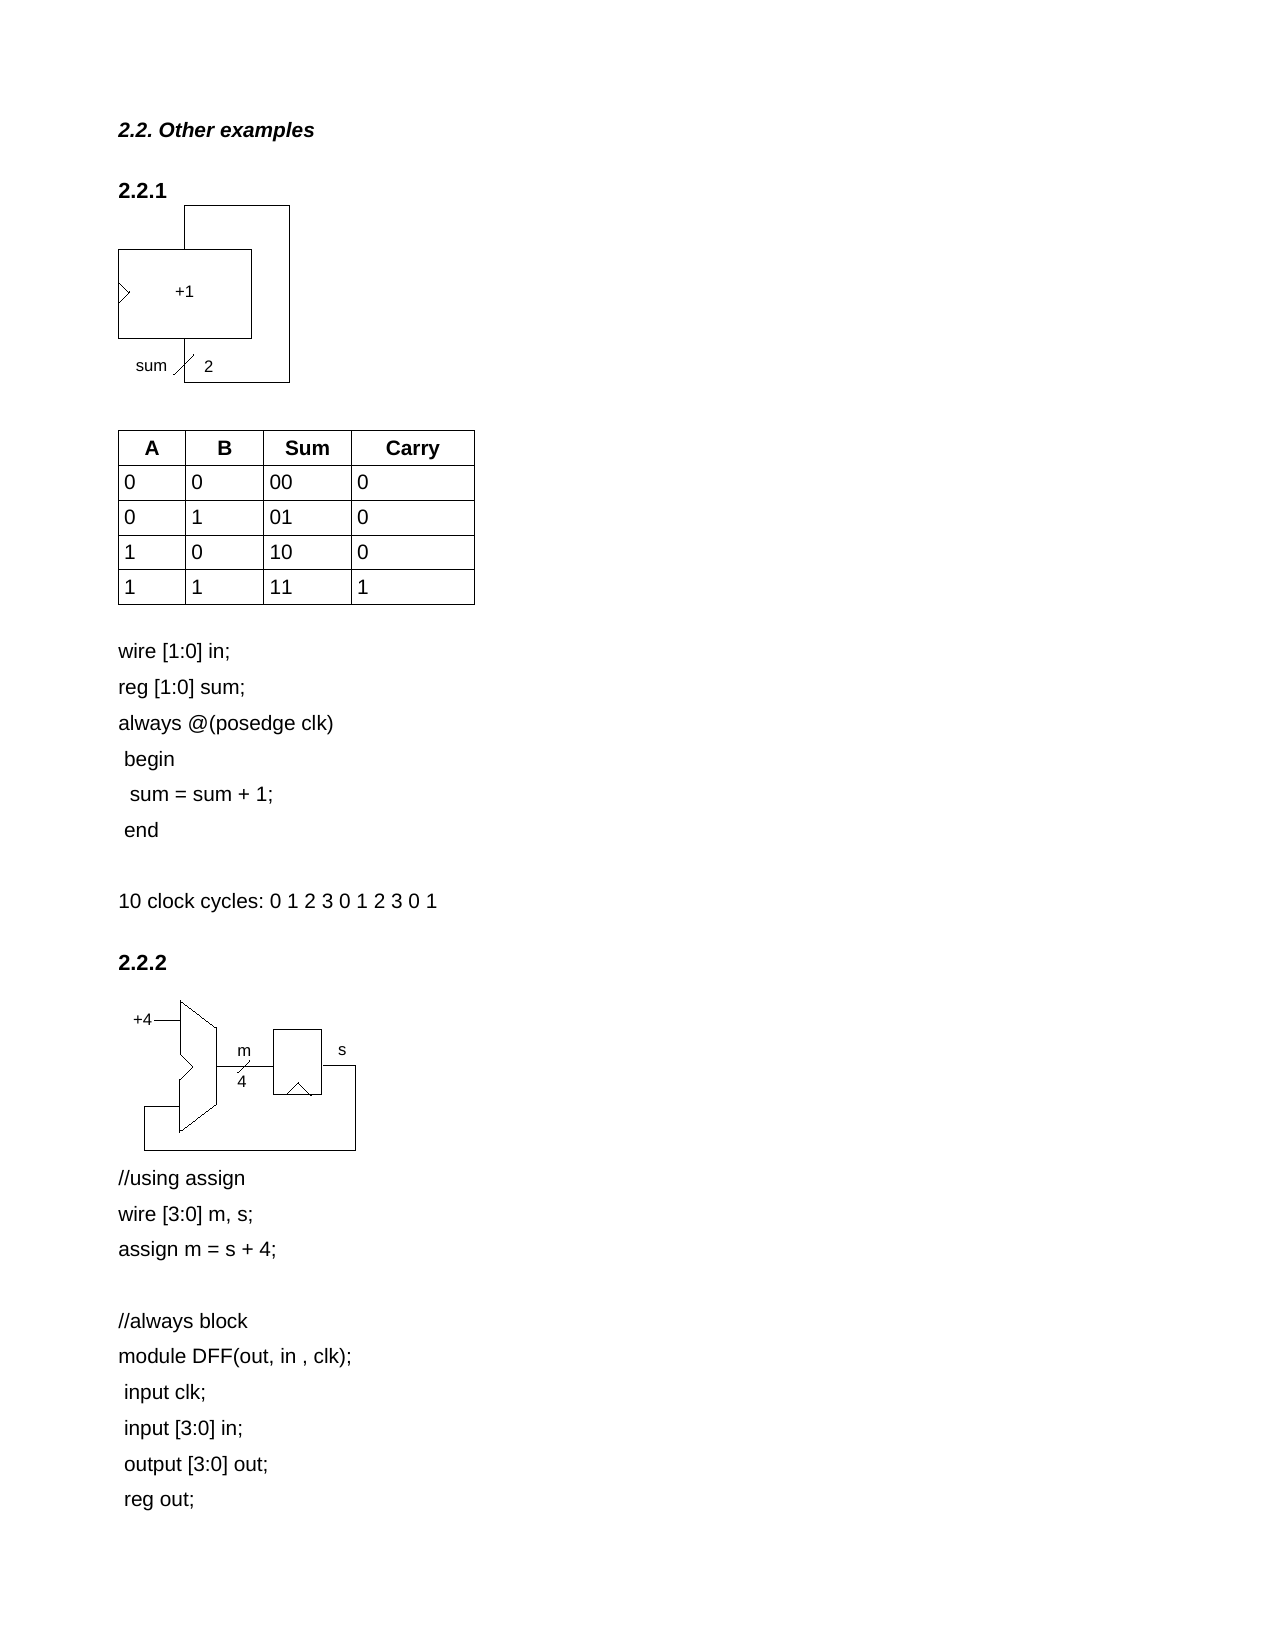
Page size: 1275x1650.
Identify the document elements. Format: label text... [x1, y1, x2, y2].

table_cell 0 [352, 466, 474, 500]
table_cell 1 [186, 570, 263, 604]
text //using assign [118, 1166, 1157, 1190]
table_cell 10 [264, 536, 351, 569]
table_cell 0 [186, 466, 263, 500]
table_cell 0 [352, 536, 474, 569]
table_cell 1 [352, 570, 474, 604]
table_cell 11 [264, 570, 351, 604]
table_cell 00 [264, 466, 351, 500]
table_cell 0 [119, 466, 185, 500]
text //always block [118, 1309, 1157, 1333]
text assign m = s + 4; [118, 1238, 1157, 1261]
text wire [1:0] in; [118, 640, 1157, 663]
text module DFF(out, in , clk); [118, 1345, 1157, 1368]
table_cell 1 [186, 501, 263, 534]
table_header Carry [352, 431, 474, 465]
text input [3:0] in; [118, 1417, 1157, 1440]
table_cell 0 [352, 501, 474, 534]
table_cell 01 [264, 501, 351, 534]
text reg out; [118, 1488, 1157, 1511]
table_cell 0 [186, 536, 263, 569]
table_cell 1 [119, 536, 185, 569]
text always @(posedge clk) [118, 711, 1157, 735]
text begin [118, 747, 1157, 770]
table_cell 1 [119, 570, 185, 604]
text reg [1:0] sum; [118, 676, 1157, 699]
text output [3:0] out; [118, 1452, 1157, 1476]
subtitle 2.2. Other examples [118, 118, 1157, 141]
table_header A [119, 431, 185, 465]
subtitle 2.2.2 [118, 951, 1157, 975]
subtitle 2.2.1 [118, 179, 1157, 203]
table_header B [186, 431, 263, 465]
text input clk; [118, 1381, 1157, 1404]
table_cell 0 [119, 501, 185, 534]
text sum = sum + 1; [118, 783, 1157, 806]
text end [118, 819, 1157, 842]
text 10 clock cycles: 0 1 2 3 0 1 2 3 0 1 [118, 890, 1157, 913]
text wire [3:0] m, s; [118, 1202, 1157, 1225]
table_header Sum [264, 431, 351, 465]
